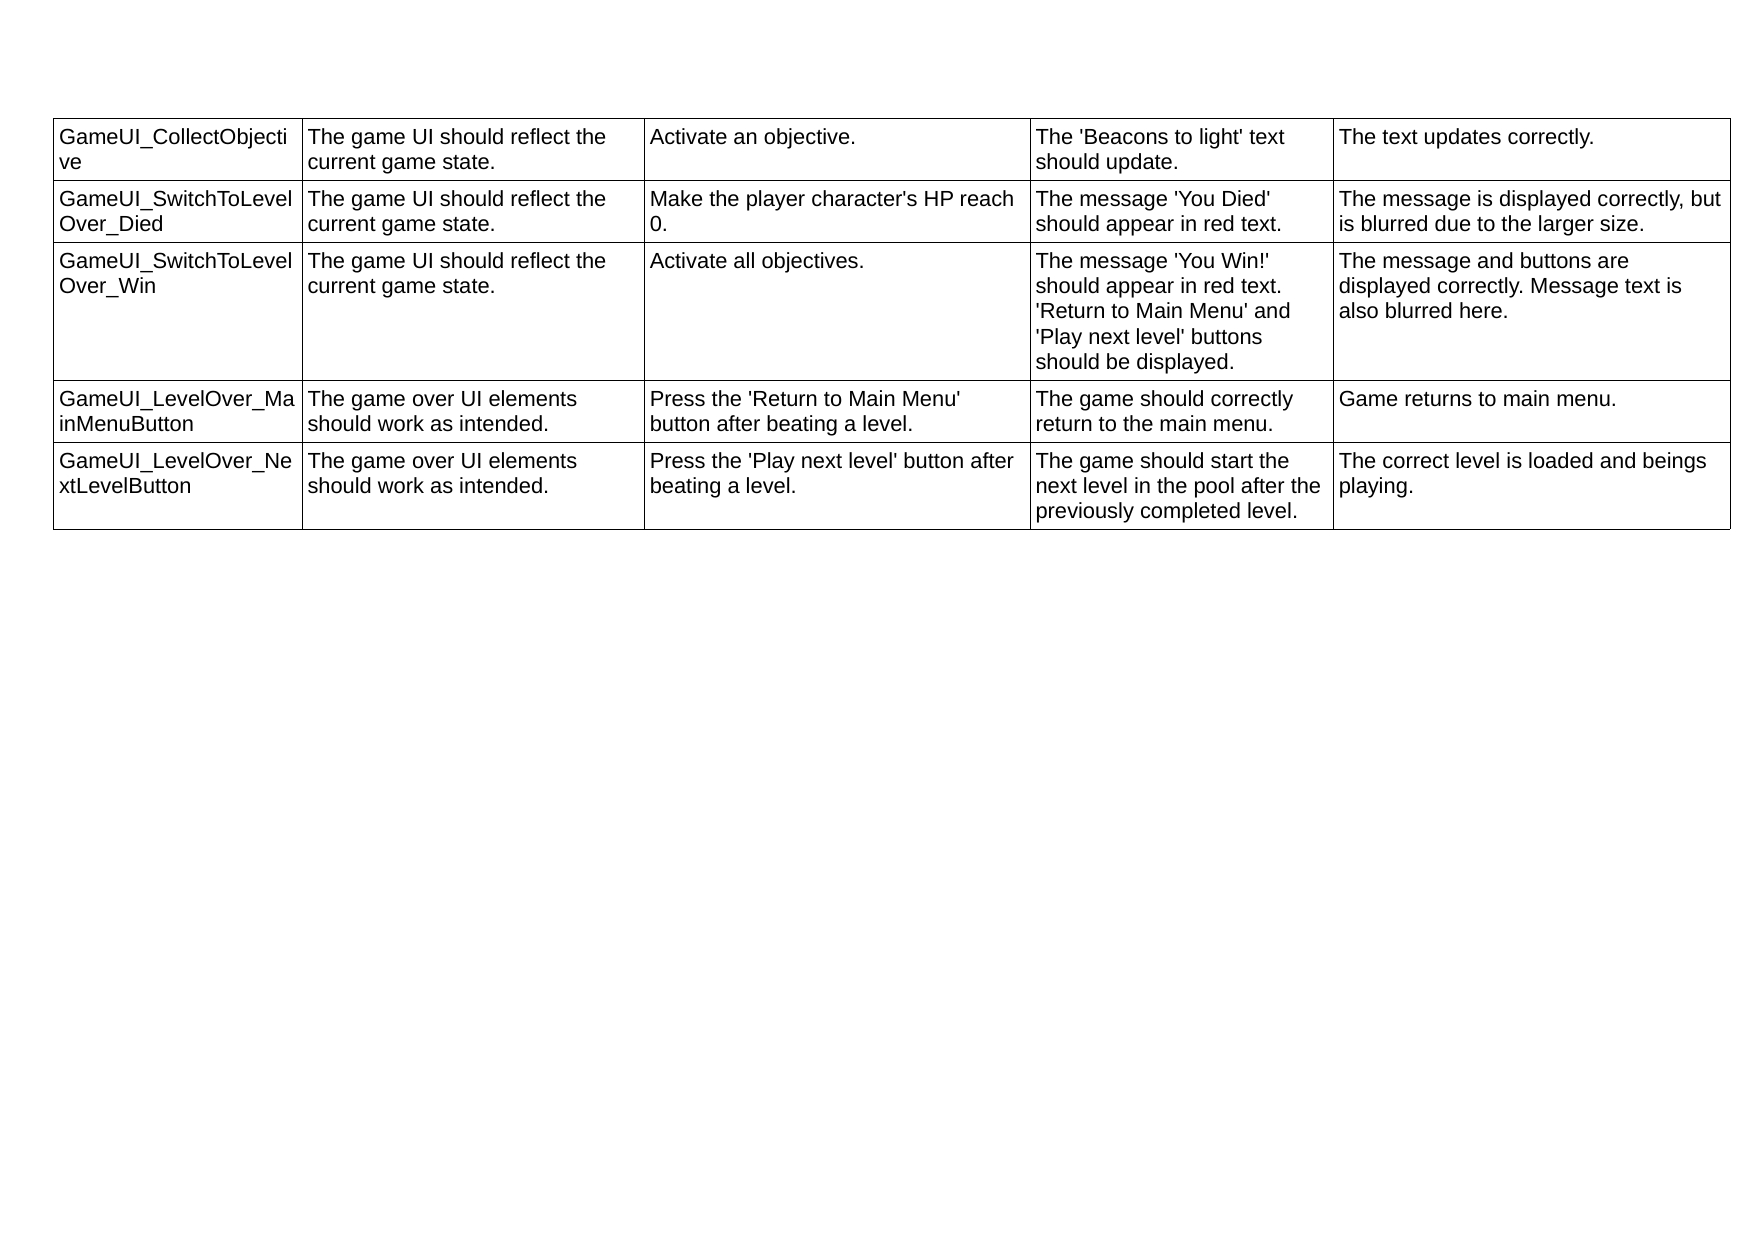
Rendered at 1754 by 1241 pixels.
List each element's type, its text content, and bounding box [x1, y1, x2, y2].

table_cell The game UI should reflect the current game state. [303, 181, 644, 242]
table_cell The 'Beacons to light' text should update. [1031, 119, 1333, 180]
table_cell Game returns to main menu. [1334, 381, 1730, 442]
table_cell GameUI_LevelOver_MainMenuButton [54, 381, 302, 442]
table_cell Activate all objectives. [645, 243, 1030, 380]
table_cell GameUI_CollectObjective [54, 119, 302, 180]
table_cell The game should correctly return to the main menu. [1031, 381, 1333, 442]
table_cell The game over UI elements should work as intended. [303, 381, 644, 442]
table_cell The message is displayed correctly, but is blurred due to the larger size. [1334, 181, 1730, 242]
table_cell The game UI should reflect the current game state. [303, 243, 644, 380]
table_cell The message 'You Win!' should appear in red text. 'Return to Main Menu' and 'Play next level' buttons should be displayed. [1031, 243, 1333, 380]
table_cell GameUI_SwitchToLevelOver_Win [54, 243, 302, 380]
table_cell Press the 'Play next level' button after beating a level. [645, 443, 1030, 529]
table_cell Make the player character's HP reach 0. [645, 181, 1030, 242]
table_cell The message 'You Died' should appear in red text. [1031, 181, 1333, 242]
table_cell The message and buttons are displayed correctly. Message text is also blurred here. [1334, 243, 1730, 380]
table_cell The game UI should reflect the current game state. [303, 119, 644, 180]
table_cell The correct level is loaded and beings playing. [1334, 443, 1730, 529]
table_cell The game over UI elements should work as intended. [303, 443, 644, 529]
table_cell Press the 'Return to Main Menu' button after beating a level. [645, 381, 1030, 442]
table_cell GameUI_SwitchToLevelOver_Died [54, 181, 302, 242]
table_cell GameUI_LevelOver_NextLevelButton [54, 443, 302, 529]
table_cell The text updates correctly. [1334, 119, 1730, 180]
table_cell Activate an objective. [645, 119, 1030, 180]
table_cell The game should start the next level in the pool after the previously completed level. [1031, 443, 1333, 529]
